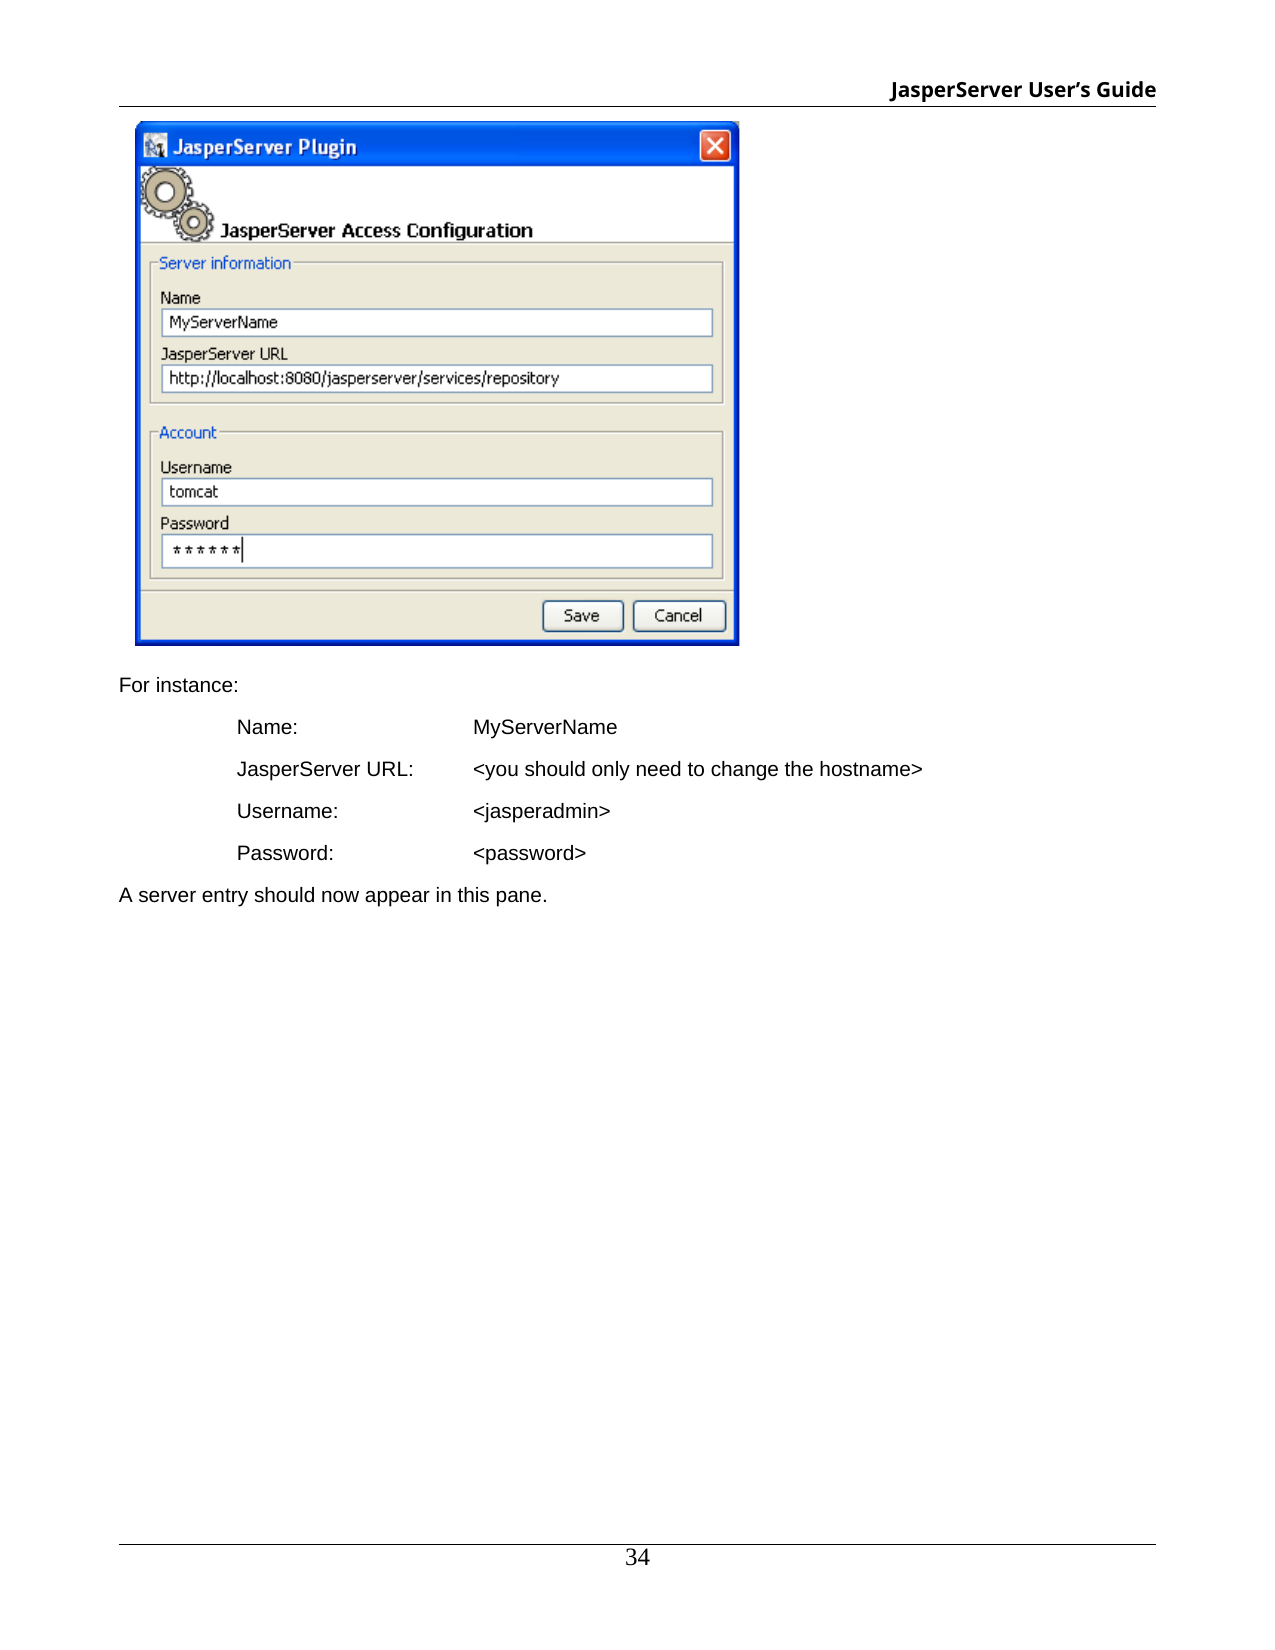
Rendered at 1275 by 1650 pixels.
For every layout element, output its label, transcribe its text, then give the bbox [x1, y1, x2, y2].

text Username: <jasperadmin> [118, 800, 1156, 823]
picture [135, 121, 740, 646]
text Password: <password> [118, 842, 1156, 865]
text Name: MyServerName [118, 716, 1156, 739]
text For instance: [118, 674, 1156, 697]
text A server entry should now appear in this pane. [118, 884, 1156, 907]
table_header [107, 107, 1168, 667]
text JasperServer URL: <you should only need to change the hostname> [118, 758, 1156, 781]
